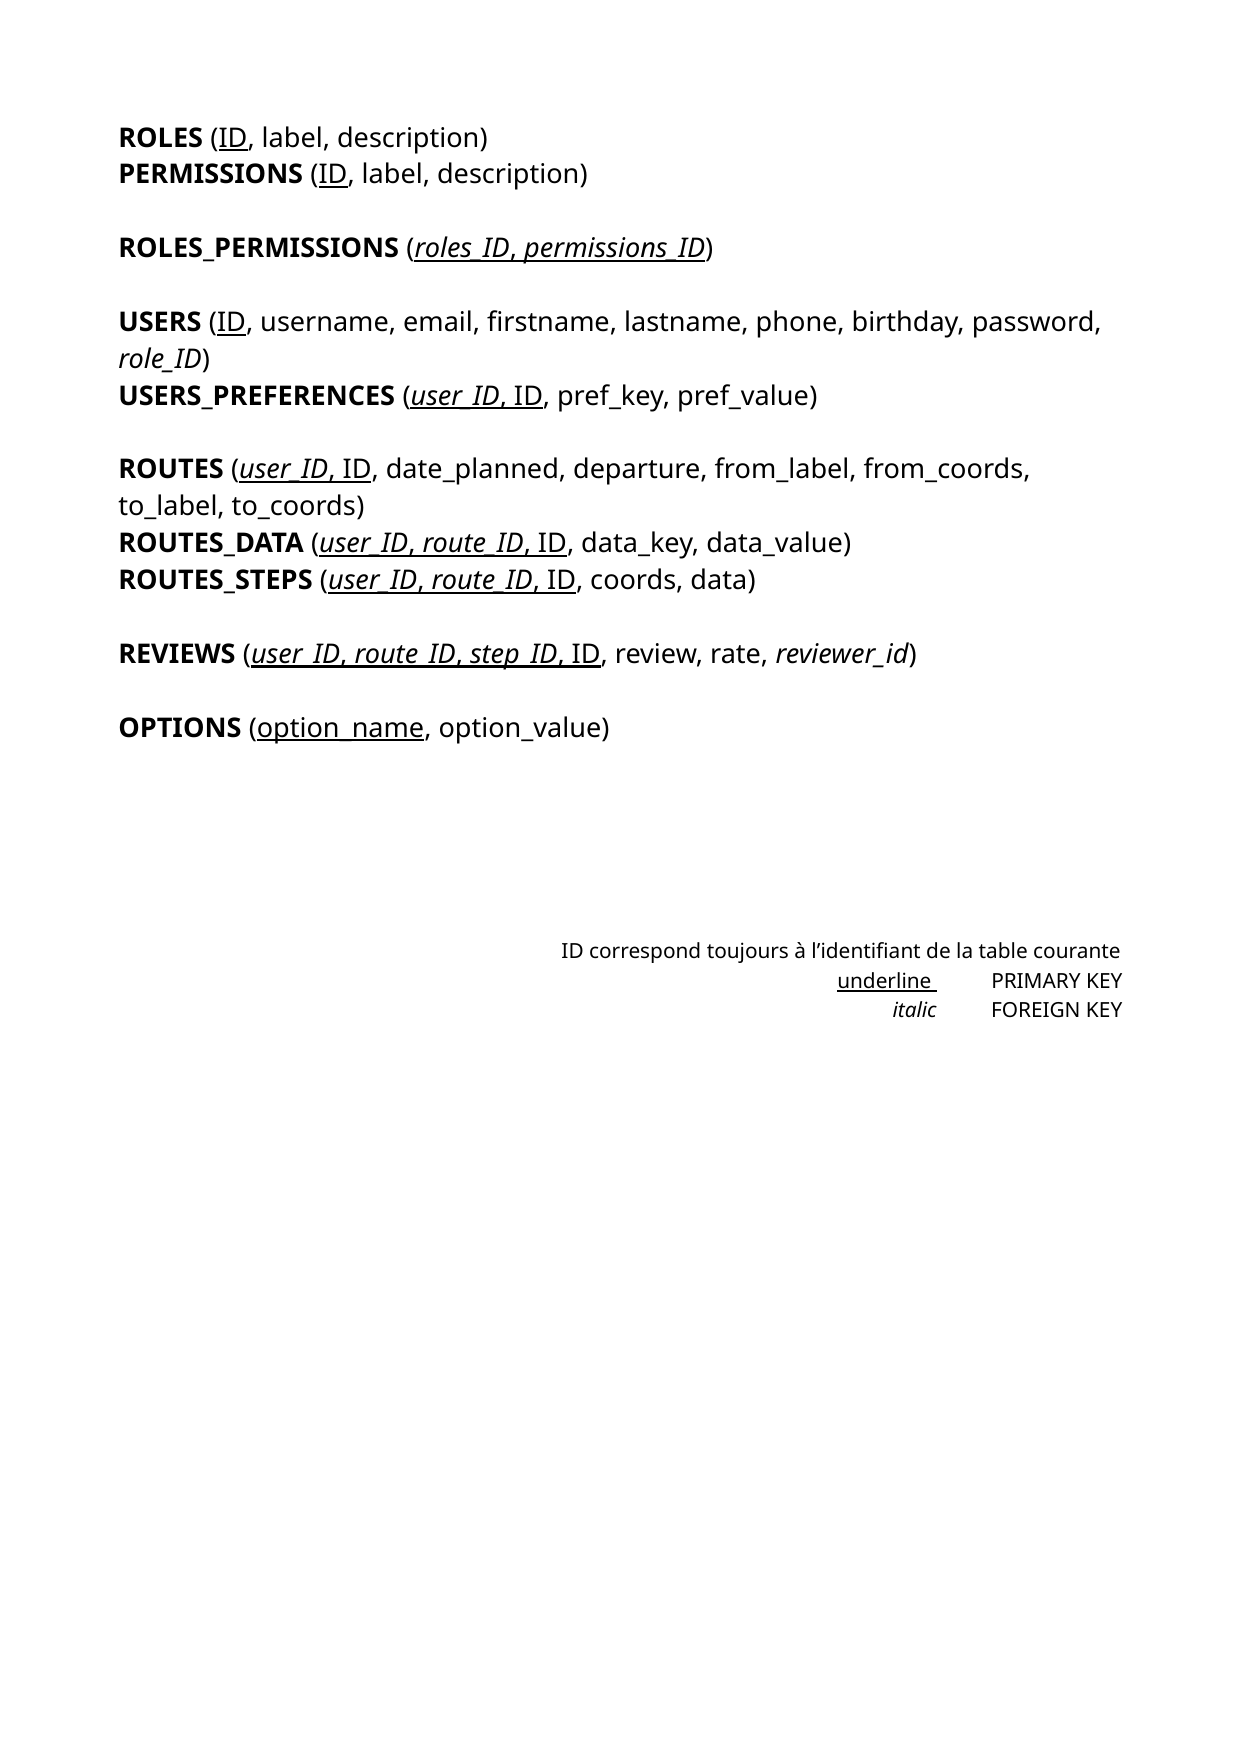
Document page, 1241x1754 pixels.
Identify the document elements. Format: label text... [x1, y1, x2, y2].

text PERMISSIONS (ID, label, description) [118, 155, 1122, 192]
text italic FOREIGN KEY [118, 995, 1122, 1023]
text ROLES_PERMISSIONS (roles_ID, permissions_ID) [118, 229, 1122, 266]
text underline PRIMARY KEY [118, 966, 1122, 995]
text ROUTES_STEPS (user_ID, route_ID, ID, coords, data) [118, 561, 1122, 597]
text ROLES (ID, label, description) [118, 118, 1122, 155]
text ID correspond toujours à l’identifiant de la table courante [118, 929, 1122, 966]
text USERS (ID, username, email, firstname, lastname, phone, birthday, password, role_ID) [118, 302, 1122, 376]
text REVIEWS (user_ID, route_ID, step_ID, ID, review, rate, reviewer_id) [118, 634, 1122, 671]
text ROUTES_DATA (user_ID, route_ID, ID, data_key, data_value) [118, 524, 1122, 561]
text USERS_PREFERENCES (user_ID, ID, pref_key, pref_value) [118, 376, 1122, 413]
text ROUTES (user_ID, ID, date_planned, departure, from_label, from_coords, to_label, to_coords) [118, 450, 1122, 524]
text OPTIONS (option_name, option_value) [118, 708, 1122, 745]
